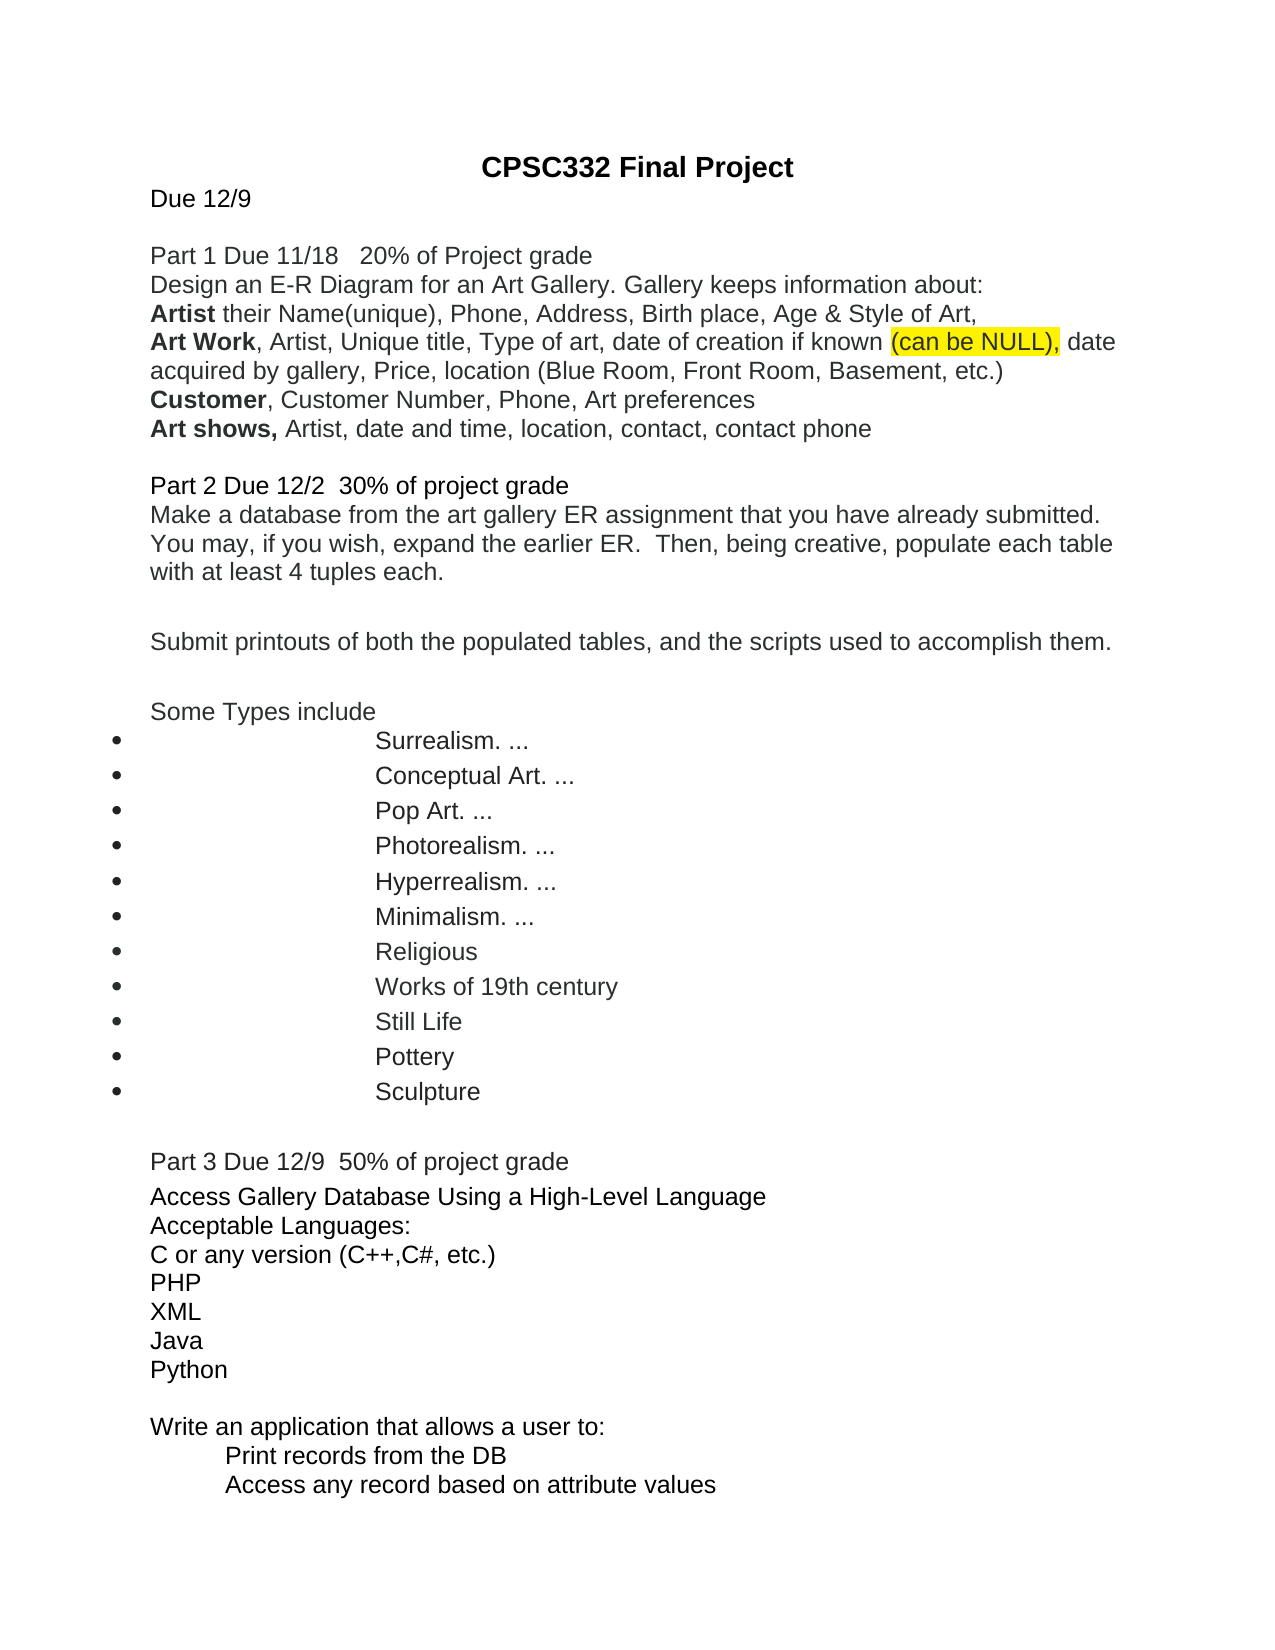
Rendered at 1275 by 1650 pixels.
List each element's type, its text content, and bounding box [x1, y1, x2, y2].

text CPSC332 Final Project [150, 150, 1125, 183]
text Customer, Customer Number, Phone, Art preferences [150, 385, 1125, 413]
list Works of 19th century [112, 972, 1125, 1001]
text Art Work, Artist, Unique title, Type of art, date of creation if known (can be NULL), date acquired by gallery, Price, location (Blue Room, Front Room, Basement, etc.) [150, 327, 1125, 385]
text Access any record based on attribute values [150, 1470, 1125, 1498]
text XML [150, 1297, 1125, 1326]
text Java [150, 1326, 1125, 1355]
text Due 12/9 [150, 183, 1125, 212]
text Art shows, Artist, date and time, location, contact, contact phone [150, 413, 1125, 442]
list Photorealism. ... [112, 831, 1125, 860]
list Religious [112, 937, 1125, 966]
list Surrealism. ... [112, 726, 1125, 755]
text Some Types include [150, 697, 1125, 726]
text Print records from the DB [150, 1441, 1125, 1470]
list Conceptual Art. ... [112, 761, 1125, 790]
text Part 2 Due 12/2 30% of project grade [150, 471, 1125, 500]
list Minimalism. ... [112, 902, 1125, 930]
list Pottery [112, 1042, 1125, 1071]
text Acceptable Languages: [150, 1211, 1125, 1240]
list Pop Art. ... [112, 796, 1125, 825]
text Submit printouts of both the populated tables, and the scripts used to accomplish them. [150, 627, 1125, 656]
text Python [150, 1355, 1125, 1383]
text Design an E-R Diagram for an Art Gallery. Gallery keeps information about: [150, 270, 1125, 298]
list Hyperrealism. ... [112, 866, 1125, 895]
list Sculpture [112, 1077, 1125, 1106]
text PHP [150, 1268, 1125, 1297]
text Part 3 Due 12/9 50% of project grade [150, 1147, 1125, 1176]
text Part 1 Due 11/18 20% of Project grade [150, 241, 1125, 270]
text C or any version (C++,C#, etc.) [150, 1240, 1125, 1268]
text Access Gallery Database Using a High-Level Language [150, 1182, 1125, 1211]
text Make a database from the art gallery ER assignment that you have already submitted. You may, if you wish, expand the earlier ER. Then, being creative, populate each table with at least 4 tuples each. [150, 500, 1125, 586]
text Artist their Name(unique), Phone, Address, Birth place, Age & Style of Art, [150, 298, 1125, 327]
list Still Life [112, 1007, 1125, 1036]
text Write an application that allows a user to: [150, 1412, 1125, 1441]
